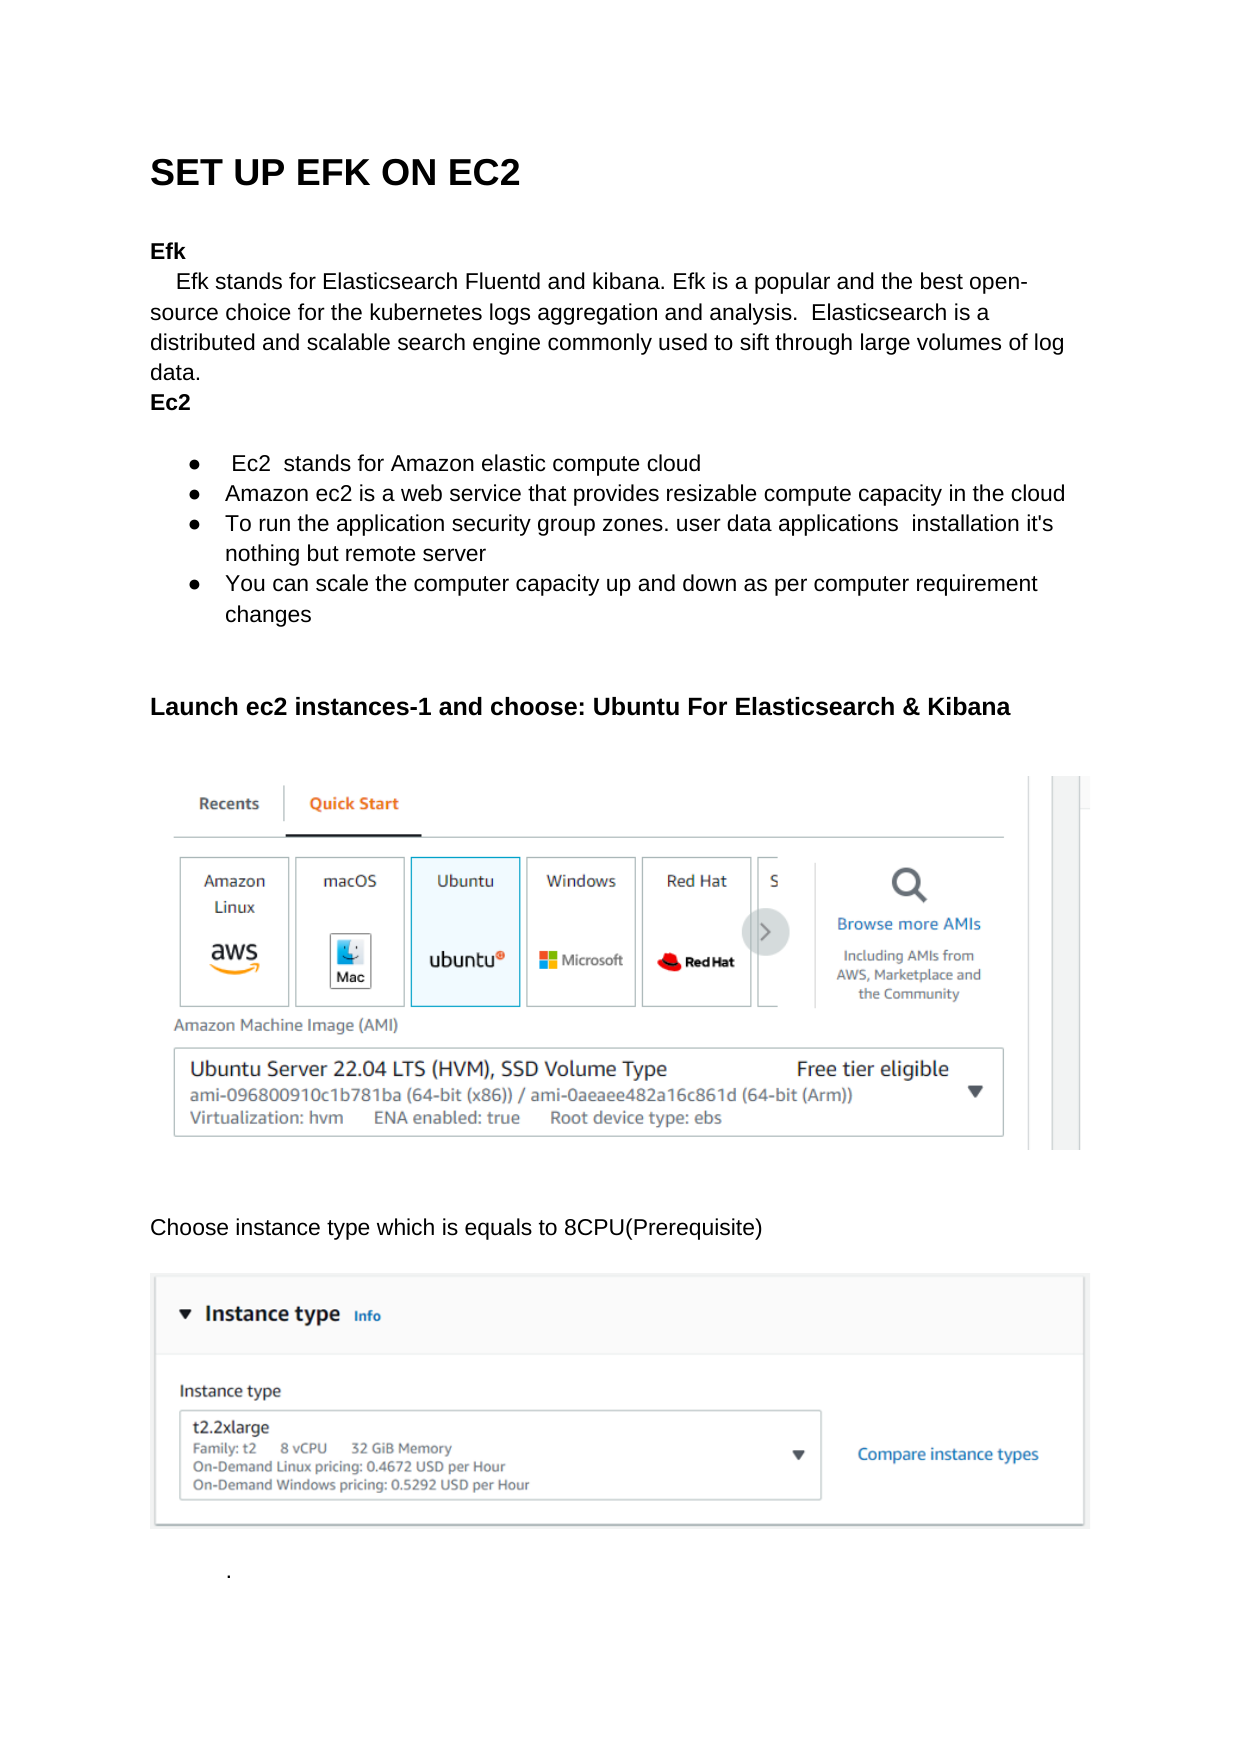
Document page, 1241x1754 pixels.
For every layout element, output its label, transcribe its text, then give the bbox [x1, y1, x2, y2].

text Launch ec2 instances-1 and choose: Ubuntu For Elasticsearch & Kibana [150, 692, 1090, 721]
text Ec2 [150, 389, 1090, 416]
list Ec2 stands for Amazon elastic compute cloud [187, 449, 1090, 476]
list Amazon ec2 is a web service that provides resizable compute capacity in the cloud [187, 480, 1090, 506]
list You can scale the computer capacity up and down as per computer requirement changes [187, 570, 1090, 627]
list To run the application security group zones. user data applications installation it's nothing but remote server [187, 510, 1090, 567]
text Efk stands for Elasticsearch Fluentd and kibana. Efk is a popular and the best open-source choice for the kubernetes logs aggregation and analysis. Elasticsearch is a distributed and scalable search engine commonly used to sift through large volumes of log data. [150, 268, 1090, 385]
text · [225, 1562, 1090, 1588]
text Choose instance type which is equals to 8CPU(Prerequisite) [150, 1213, 1090, 1240]
text SET UP EFK ON EC2 [150, 150, 1090, 193]
text Efk [150, 238, 1090, 264]
picture [150, 776, 1091, 1150]
picture [150, 1273, 1091, 1529]
